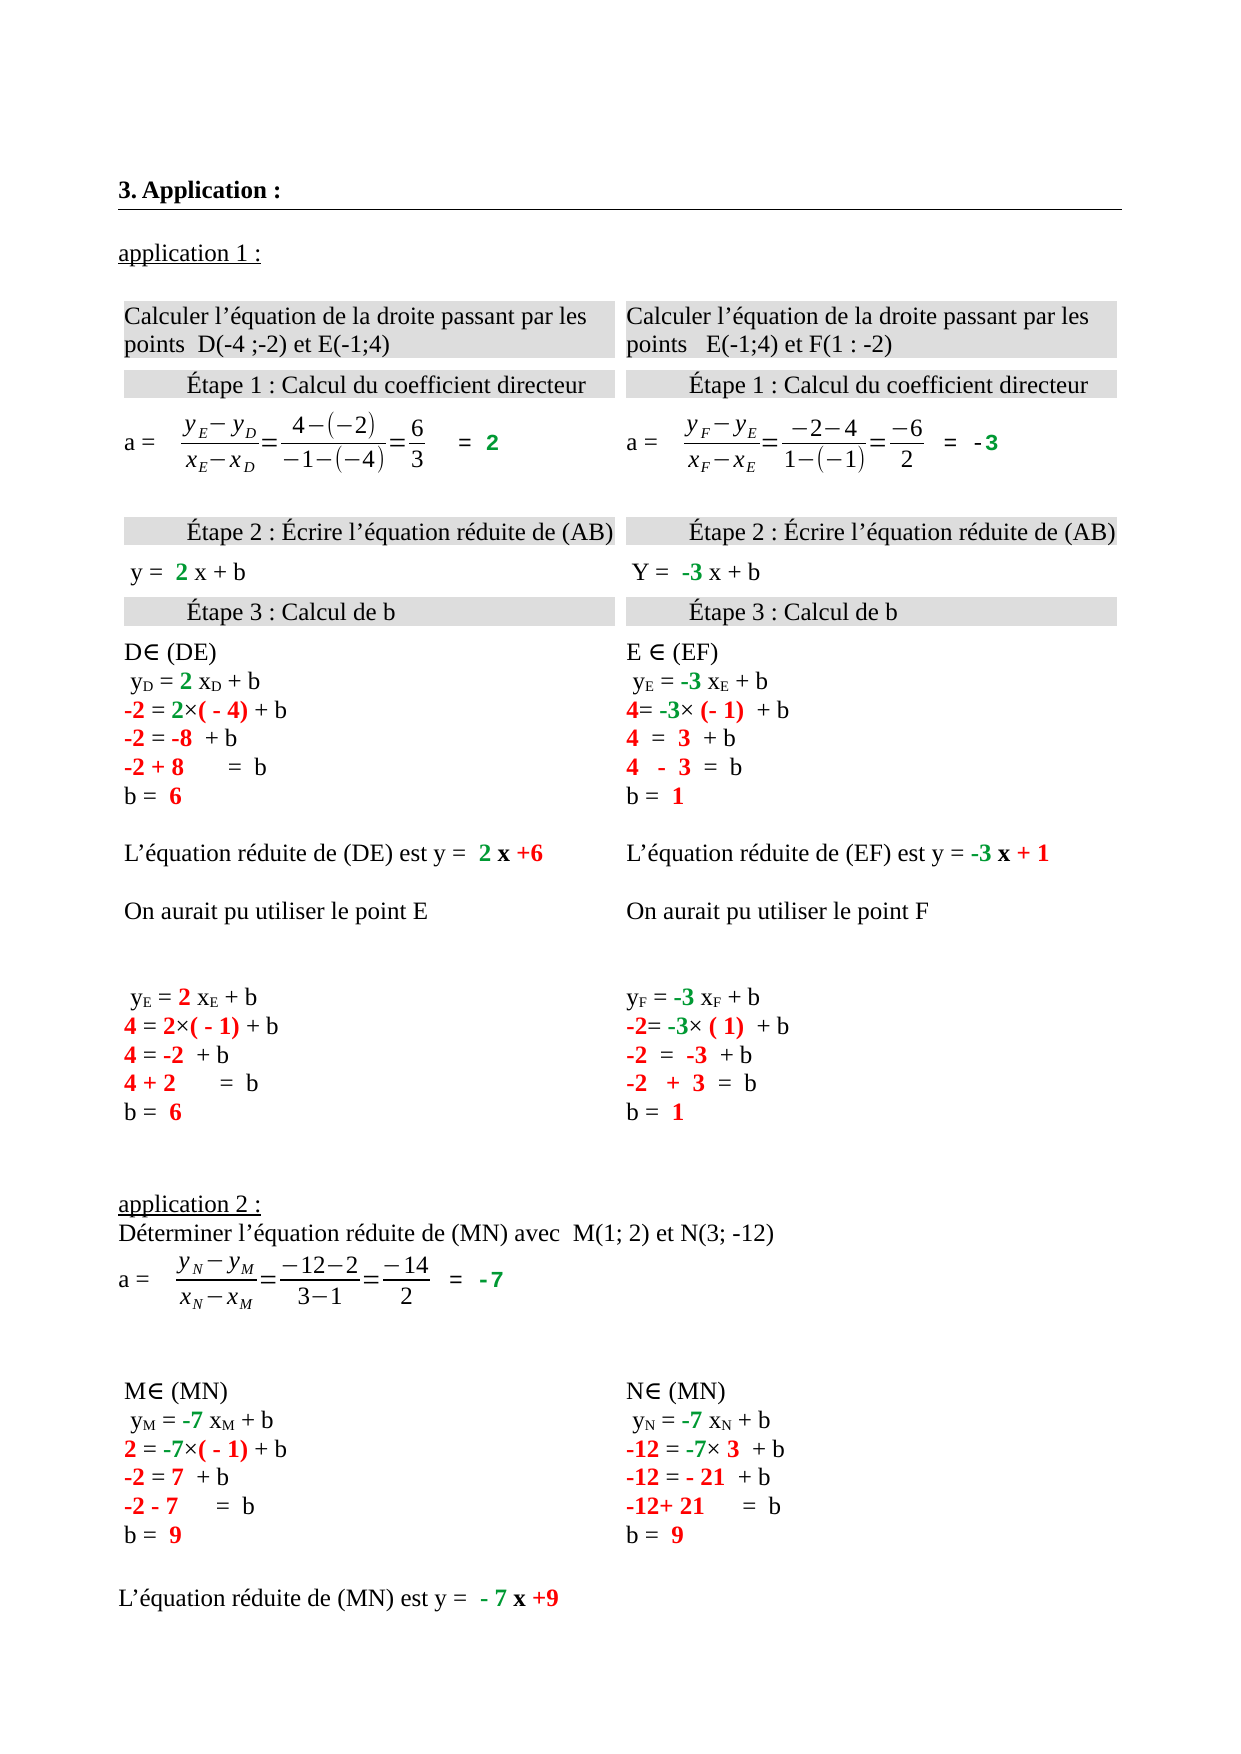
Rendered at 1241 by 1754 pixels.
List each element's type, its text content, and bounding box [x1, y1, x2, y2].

table_header Calculer l’équation de la droite passant par les points D(-4 ;-2) et E(-1;4) [118, 295, 621, 364]
table_cell Étape 2 : Écrire l’équation réduite de (AB) [118, 511, 621, 551]
table_cell Étape 1 : Calcul du coefficient directeur [621, 364, 1123, 404]
table_header N∈ (MN) yN = -7 xN + b -12 = -7× 3 + b -12 = - 21 + b -12+ 21 = b b = 9 [620, 1371, 1122, 1554]
table_header Calculer l’équation de la droite passant par les points E(-1;4) et F(1 : -2) [621, 295, 1123, 364]
table_cell Y = -3 x + b [621, 551, 1123, 591]
table_cell y = 2 x + b [118, 551, 621, 591]
table_cell E ∈ (EF) yE = -3 xE + b 4= -3× (- 1) + b 4 = 3 + b 4 - 3 = b b = 1 L’équation réduite de (EF) est y = -3 x + 1 On aurait pu utiliser le point F yF = -3 xF + b -2= -3× ( 1) + b -2 = -3 + b -2 + 3 = b b = 1 [621, 631, 1123, 1160]
table_cell Étape 1 : Calcul du coefficient directeur [118, 364, 621, 404]
table_cell Étape 2 : Écrire l’équation réduite de (AB) [621, 511, 1123, 551]
text application 2 : [118, 1189, 1122, 1218]
text application 1 : [118, 238, 1122, 266]
table_cell D∈ (DE) yD = 2 xD + b -2 = 2×( - 4) + b -2 = -8 + b -2 + 8 = b b = 6 L’équation réduite de (DE) est y = 2 x +6 On aurait pu utiliser le point E yE = 2 xE + b 4 = 2×( - 1) + b 4 = -2 + b 4 + 2 = b b = 6 [118, 631, 621, 1160]
text Déterminer l’équation réduite de (MN) avec M(1; 2) et N(3; -12) [118, 1218, 1122, 1247]
text 3. Application : [118, 176, 1122, 209]
table_cell Étape 3 : Calcul de b [118, 591, 621, 631]
table_cell a = = 2 [118, 404, 621, 511]
text L’équation réduite de (MN) est y = - 7 x +9 [118, 1583, 1122, 1612]
table_header M∈ (MN) yM = -7 xM + b 2 = -7×( - 1) + b -2 = 7 + b -2 - 7 = b b = 9 [118, 1371, 620, 1554]
text a = = -7 [118, 1247, 1122, 1313]
table_cell a = = -3 [621, 404, 1123, 511]
table_cell Étape 3 : Calcul de b [621, 591, 1123, 631]
